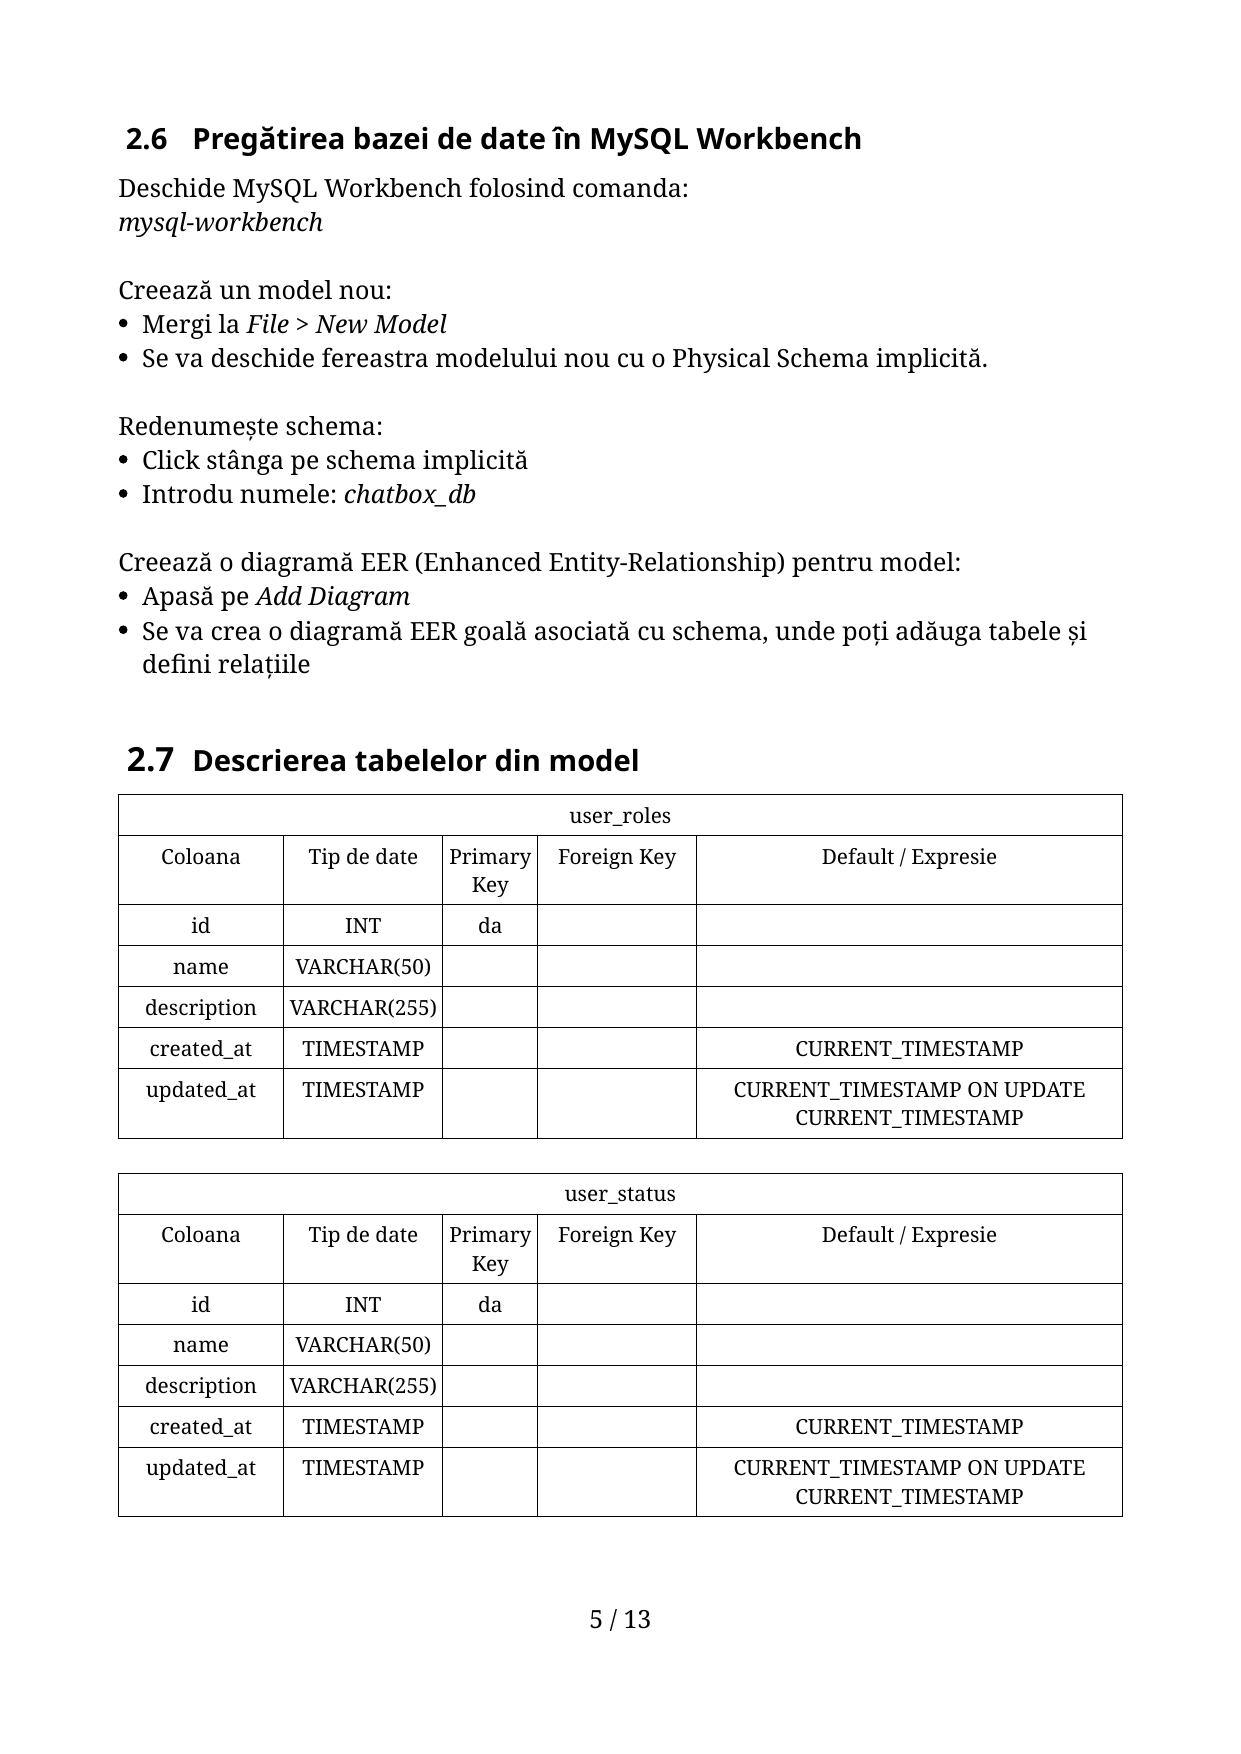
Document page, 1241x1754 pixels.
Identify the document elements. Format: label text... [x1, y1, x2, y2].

list Se va deschide fereastra modelului nou cu o Physical Schema implicită. [118, 341, 1122, 375]
table_cell [538, 946, 696, 986]
list Mergi la File > New Model [118, 307, 1122, 341]
table_cell description [119, 987, 283, 1027]
table_cell CURRENT_TIMESTAMP ON UPDATE CURRENT_TIMESTAMP [697, 1448, 1122, 1516]
table_cell [538, 1028, 696, 1068]
table_cell CURRENT_TIMESTAMP [697, 1407, 1122, 1447]
table_cell Coloana [119, 836, 283, 904]
table_cell CURRENT_TIMESTAMP [697, 1028, 1122, 1068]
table_cell updated_at [119, 1448, 283, 1516]
table_cell TIMESTAMP [284, 1407, 442, 1447]
table_cell [697, 905, 1122, 945]
table_cell TIMESTAMP [284, 1448, 442, 1516]
table_cell name [119, 946, 283, 986]
list Click stânga pe schema implicită [118, 443, 1122, 477]
table_cell VARCHAR(255) [284, 987, 442, 1027]
text mysql-workbench [118, 204, 1122, 238]
text Creează un model nou: [118, 272, 1122, 307]
table_cell Foreign Key [538, 836, 696, 904]
table_cell Default / Expresie [697, 836, 1122, 904]
table_cell Tip de date [284, 836, 442, 904]
table_cell VARCHAR(50) [284, 946, 442, 986]
table_cell CURRENT_TIMESTAMP ON UPDATE CURRENT_TIMESTAMP [697, 1069, 1122, 1137]
table_cell [697, 1284, 1122, 1324]
table_cell Default / Expresie [697, 1215, 1122, 1283]
list Introdu numele: chatbox_db [118, 477, 1122, 511]
text Creează o diagramă EER (Enhanced Entity-Relationship) pentru model: [118, 545, 1122, 579]
table_cell [697, 946, 1122, 986]
table_cell Tip de date [284, 1215, 442, 1283]
table_cell [538, 1069, 696, 1137]
table_cell TIMESTAMP [284, 1028, 442, 1068]
table_cell Foreign Key [538, 1215, 696, 1283]
table_cell created_at [119, 1407, 283, 1447]
table_cell id [119, 905, 283, 945]
table_cell INT [284, 905, 442, 945]
table_cell TIMESTAMP [284, 1069, 442, 1137]
table_cell [697, 987, 1122, 1027]
table_cell [443, 1069, 537, 1137]
table_header user_status [119, 1174, 1122, 1213]
table_cell [443, 1325, 537, 1365]
table_cell VARCHAR(50) [284, 1325, 442, 1365]
table_cell INT [284, 1284, 442, 1324]
table_cell [443, 1407, 537, 1447]
table_cell [443, 1448, 537, 1516]
text Deschide MySQL Workbench folosind comanda: [118, 170, 1122, 204]
table_cell created_at [119, 1028, 283, 1068]
table_header user_roles [119, 795, 1122, 835]
text Redenumește schema: [118, 409, 1122, 443]
subtitle Descrierea tabelelor din model [118, 736, 1122, 782]
table_cell [538, 1448, 696, 1516]
table_cell [538, 1325, 696, 1365]
table_cell [538, 905, 696, 945]
table_cell [538, 1284, 696, 1324]
table_cell Coloana [119, 1215, 283, 1283]
list Apasă pe Add Diagram [118, 579, 1122, 613]
table_cell [538, 1407, 696, 1447]
table_cell [697, 1325, 1122, 1365]
table_cell VARCHAR(255) [284, 1366, 442, 1406]
table_cell id [119, 1284, 283, 1324]
table_cell da [443, 905, 537, 945]
table_cell [443, 946, 537, 986]
table_cell description [119, 1366, 283, 1406]
table_cell da [443, 1284, 537, 1324]
table_cell [538, 1366, 696, 1406]
table_cell name [119, 1325, 283, 1365]
table_cell [697, 1366, 1122, 1406]
subtitle Pregătirea bazei de date în MySQL Workbench [118, 118, 1122, 158]
table_cell [538, 987, 696, 1027]
table_cell Primary Key [443, 836, 537, 904]
table_cell updated_at [119, 1069, 283, 1137]
list Se va crea o diagramă EER goală asociată cu schema, unde poți adăuga tabele și defini relațiile [118, 613, 1122, 681]
table_cell [443, 1028, 537, 1068]
table_cell [443, 987, 537, 1027]
table_cell [443, 1366, 537, 1406]
table_cell Primary Key [443, 1215, 537, 1283]
